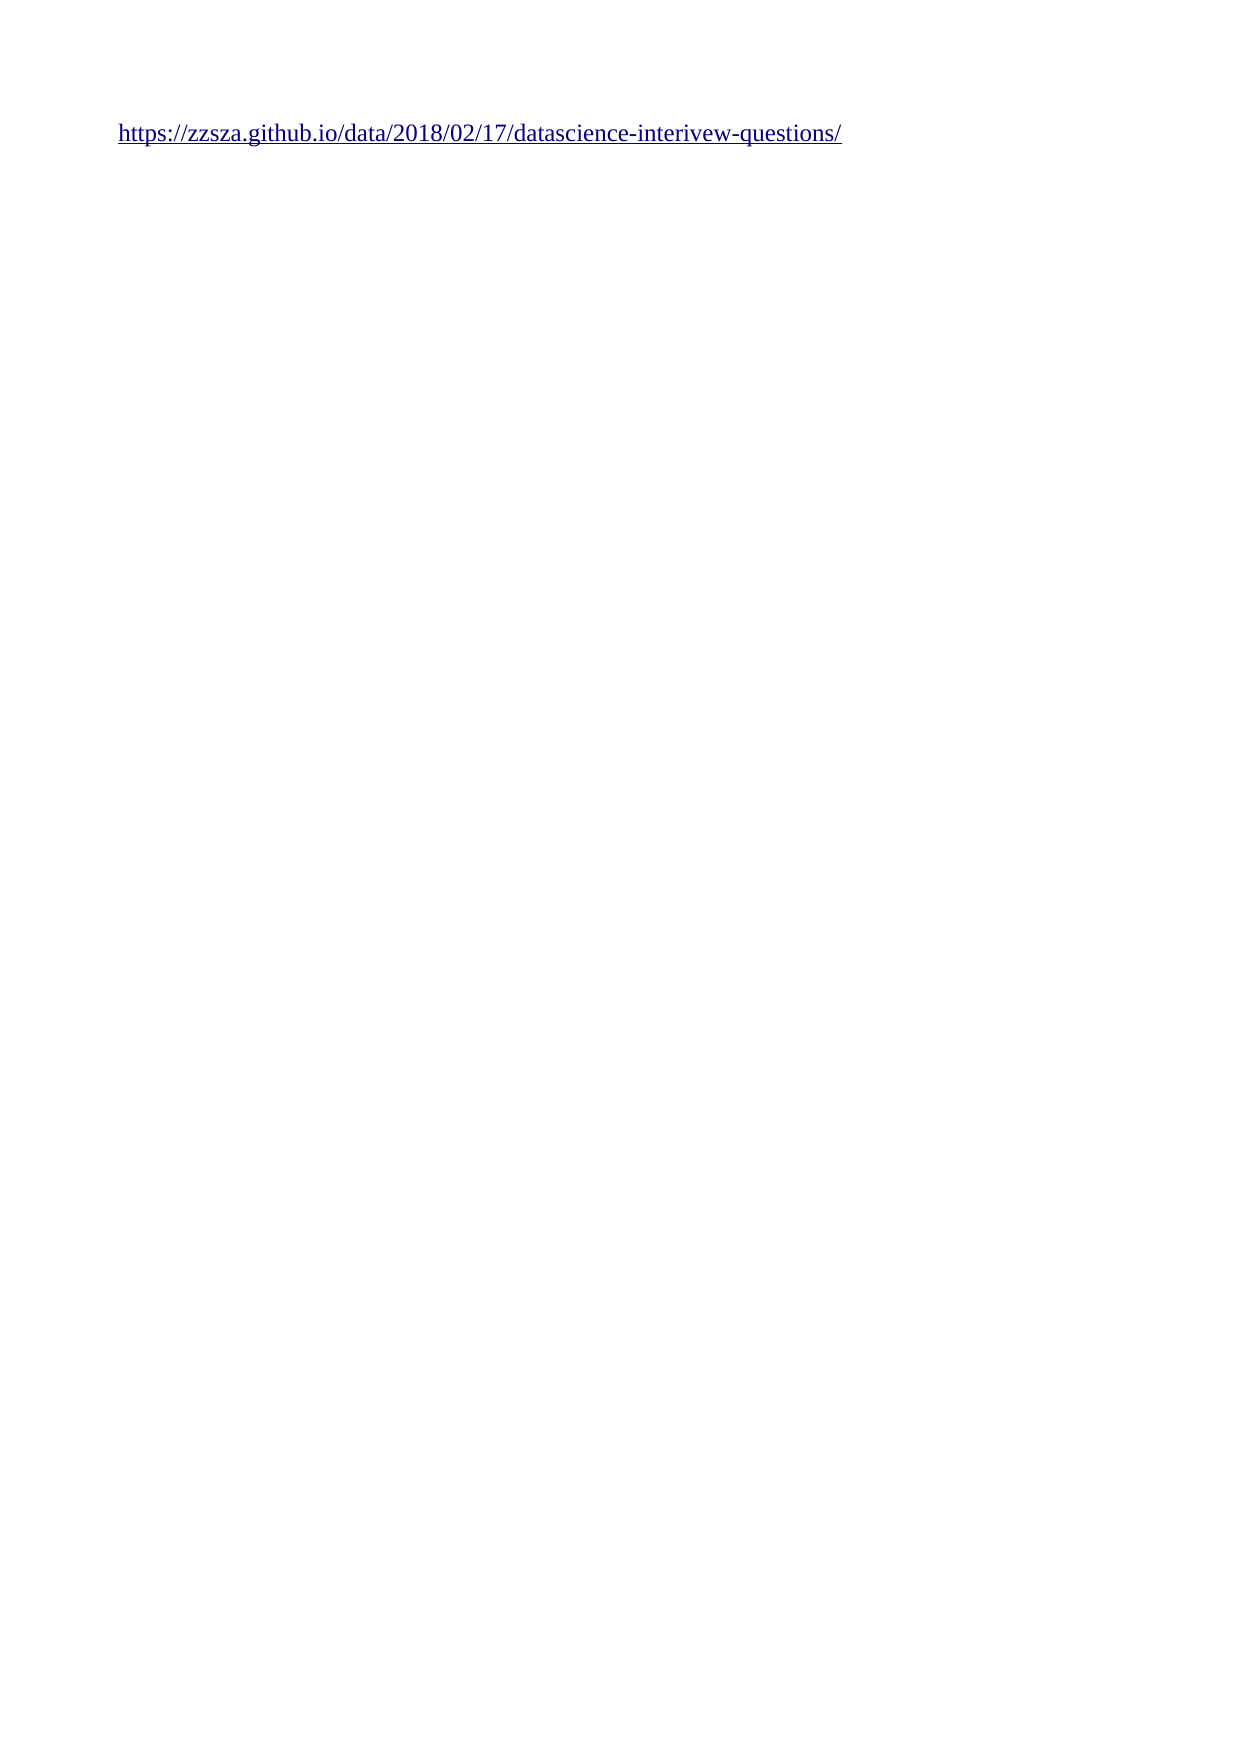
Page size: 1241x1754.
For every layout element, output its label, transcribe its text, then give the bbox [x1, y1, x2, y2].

text https://zzsza.github.io/data/2018/02/17/datascience-interivew-questions/ [118, 118, 1122, 147]
